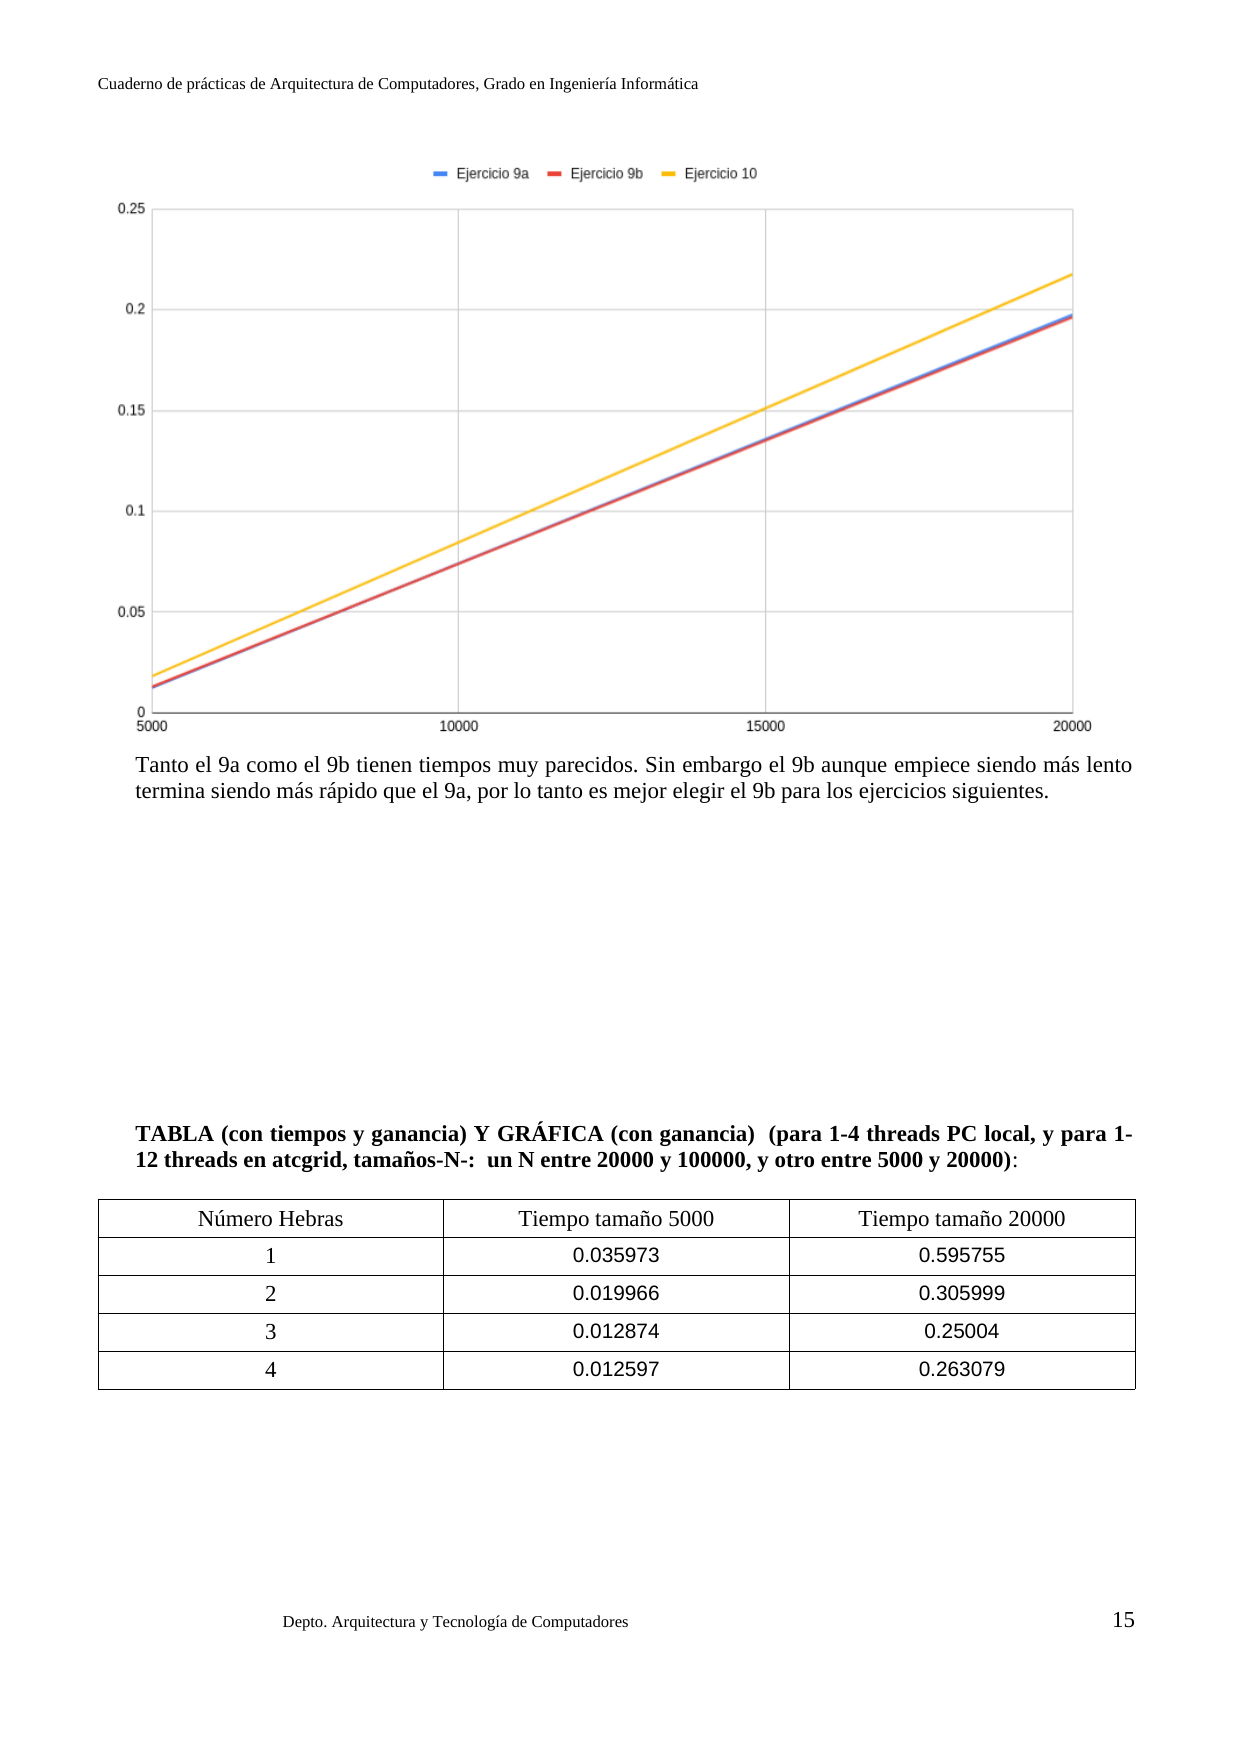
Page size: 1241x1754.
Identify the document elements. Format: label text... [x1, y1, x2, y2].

table_header Tiempo tamaño 20000 [790, 1200, 1135, 1237]
text Tanto el 9a como el 9b tienen tiempos muy parecidos. Sin embargo el 9b aunque empiece siendo más lento termina siendo más rápido que el 9a, por lo tanto es mejor elegir el 9b para los ejercicios siguientes. [135, 148, 1135, 803]
table_cell 0.012874 [444, 1314, 789, 1351]
table_cell 4 [99, 1352, 443, 1388]
picture [97, 147, 1098, 751]
table_cell 0.035973 [444, 1238, 789, 1275]
table_cell 0.012597 [444, 1352, 789, 1388]
table_cell 0.305999 [790, 1276, 1135, 1313]
table_cell 0.263079 [790, 1352, 1135, 1388]
table_cell 0.25004 [790, 1314, 1135, 1351]
table_cell 0.019966 [444, 1276, 789, 1313]
table_header Tiempo tamaño 5000 [444, 1200, 789, 1237]
table_cell 1 [99, 1238, 443, 1275]
text TABLA (con tiempos y ganancia) Y GRÁFICA (con ganancia) (para 1-4 threads PC local, y para 1-12 threads en atcgrid, tamaños-N-: un N entre 20000 y 100000, y otro entre 5000 y 20000): [135, 1120, 1135, 1172]
table_cell 2 [99, 1276, 443, 1313]
table_cell 3 [99, 1314, 443, 1351]
table_header Número Hebras [99, 1200, 443, 1237]
table_cell 0.595755 [790, 1238, 1135, 1275]
